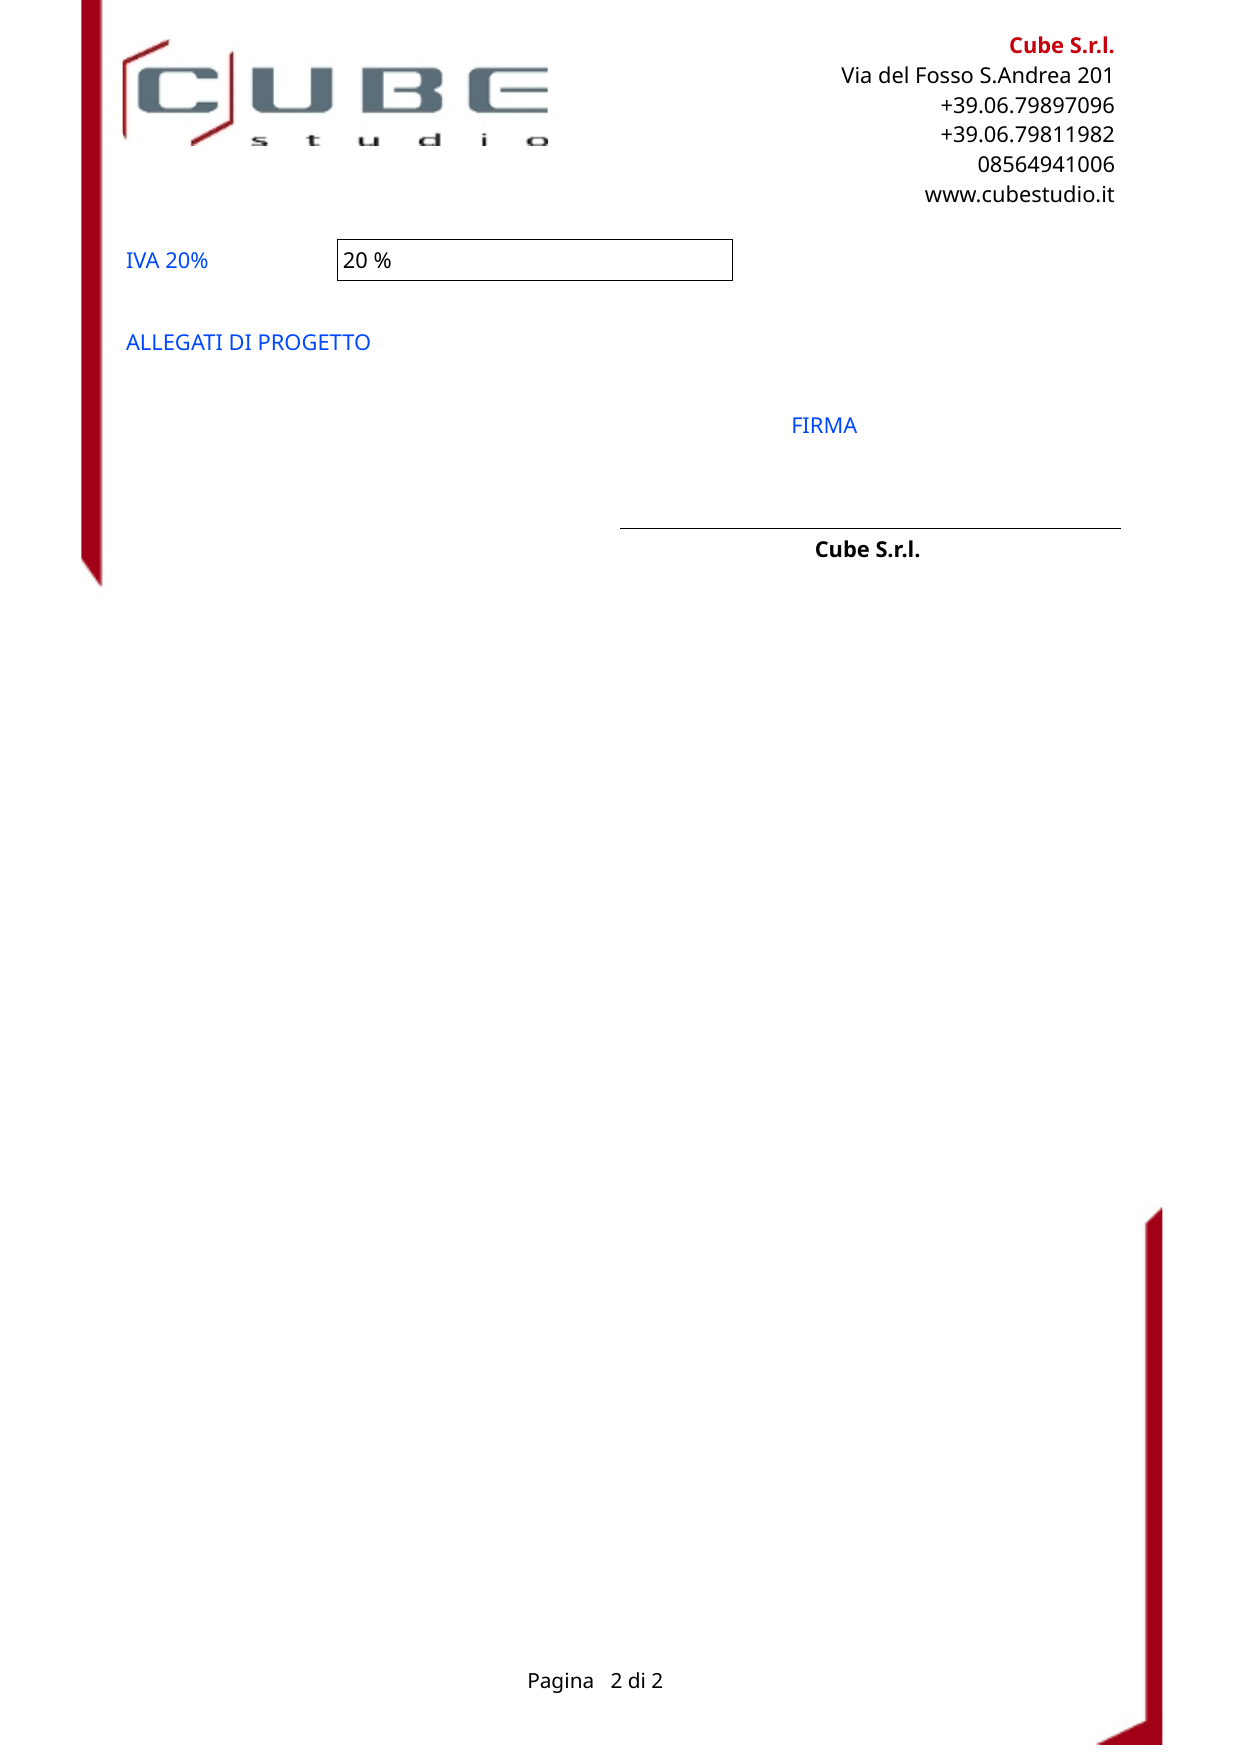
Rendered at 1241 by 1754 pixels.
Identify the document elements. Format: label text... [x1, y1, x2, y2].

table_cell [337, 486, 453, 528]
table_cell [337, 445, 453, 486]
table_cell [453, 610, 620, 652]
table_cell [453, 321, 620, 363]
table_cell [453, 281, 620, 321]
table_cell [453, 486, 620, 528]
table_cell [620, 281, 732, 321]
table_cell [453, 445, 620, 486]
table_cell [620, 404, 732, 445]
table_cell [337, 363, 453, 404]
picture [122, 39, 549, 146]
table_cell [921, 445, 1121, 486]
table_cell [120, 363, 337, 404]
table_cell [921, 239, 1121, 280]
table_cell [921, 280, 1121, 321]
table_cell [733, 239, 921, 280]
table_cell [921, 652, 1121, 693]
table_cell [120, 280, 337, 321]
table_cell [453, 528, 620, 569]
table_cell [120, 445, 337, 486]
table_cell [337, 610, 453, 652]
table_cell [921, 569, 1121, 610]
table_cell 20 % [338, 240, 732, 280]
table_cell [620, 569, 732, 610]
table_cell Cube S.r.l. [620, 529, 1121, 569]
table_cell [733, 445, 921, 486]
table_cell [733, 363, 921, 404]
table_cell [733, 652, 921, 693]
table_cell [453, 652, 620, 693]
table_cell [120, 486, 337, 528]
table_cell [337, 569, 453, 610]
table_cell [337, 652, 453, 693]
table_cell [620, 363, 732, 404]
table_cell [921, 610, 1121, 652]
table_cell [921, 363, 1121, 404]
table_cell [921, 321, 1121, 363]
table_cell [337, 281, 453, 321]
table_cell [620, 321, 732, 363]
table_cell [120, 404, 337, 445]
table_cell [337, 528, 453, 569]
picture [81, 0, 107, 599]
table_cell [120, 569, 337, 610]
table_cell [733, 280, 921, 321]
table_cell IVA 20% [120, 239, 337, 280]
table_cell FIRMA [733, 404, 921, 445]
table_cell [733, 610, 921, 652]
table_cell [453, 363, 620, 404]
table_cell [620, 445, 732, 486]
table_cell [620, 486, 1121, 528]
table_cell ALLEGATI DI PROGETTO [120, 321, 453, 363]
table_cell [120, 610, 337, 652]
table_cell [733, 321, 921, 363]
table_cell [921, 404, 1121, 445]
table_cell [337, 404, 453, 445]
table_cell [620, 652, 732, 693]
picture [1095, 1202, 1163, 1745]
table_cell [620, 610, 732, 652]
table_cell [453, 404, 620, 445]
table_cell [733, 569, 921, 610]
table_cell [453, 569, 620, 610]
table_cell [120, 652, 337, 693]
table_cell [120, 528, 337, 569]
